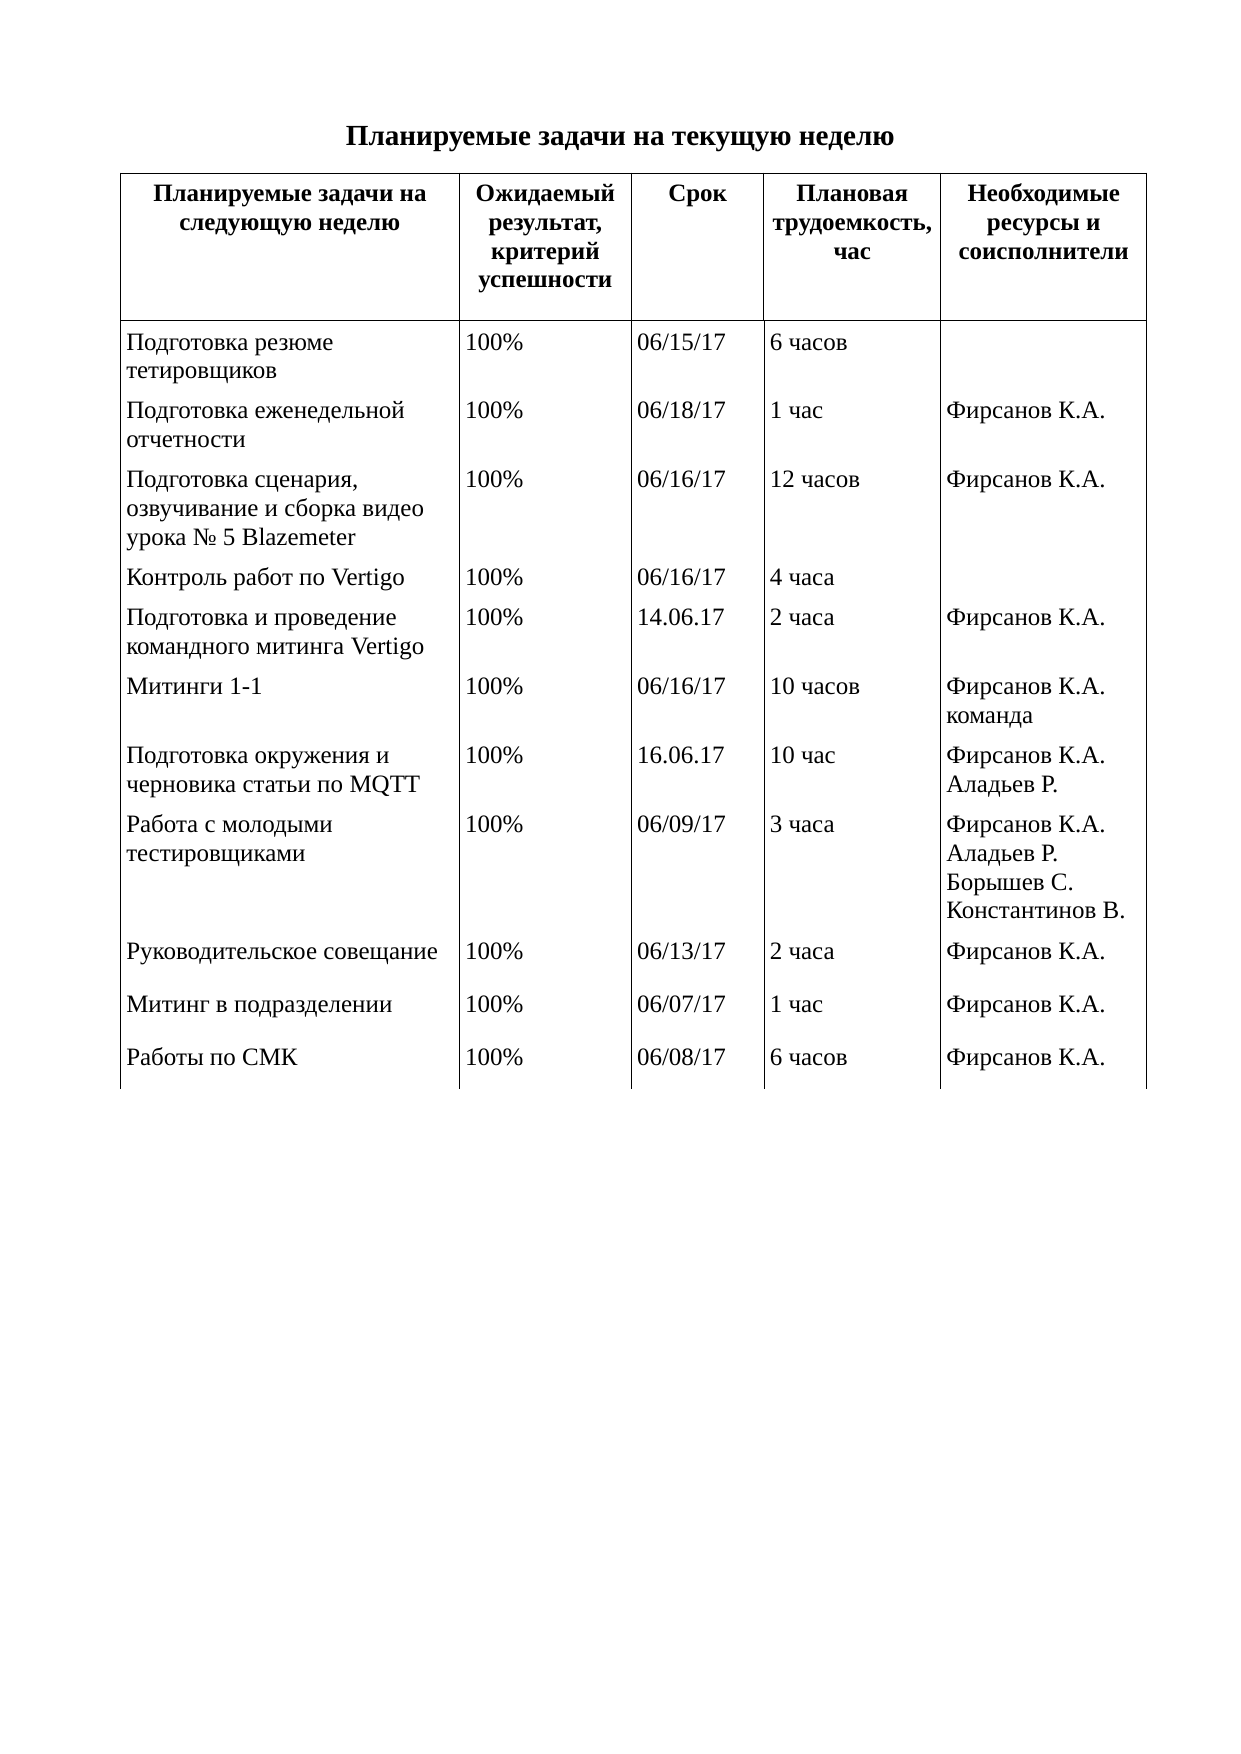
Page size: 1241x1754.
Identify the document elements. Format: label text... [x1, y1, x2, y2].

table_cell Работа с молодыми тестировщиками [121, 804, 459, 930]
table_cell Подготовка окружения и черновика статьи по MQTT [121, 735, 459, 804]
table_cell Фирсанов К.А. [941, 1036, 1146, 1089]
text Планируемые задачи на текущую неделю [118, 118, 1122, 152]
table_cell Контроль работ по Vertigo [121, 557, 459, 597]
table_cell 16.06.17 [632, 735, 764, 804]
table_cell 100% [460, 735, 631, 804]
table_cell Подготовка сценария, озвучивание и сборка видео урока № 5 Blazemeter [121, 459, 459, 557]
table_cell 100% [460, 930, 631, 983]
table_cell 1 час [765, 983, 940, 1036]
table_header Срок [632, 174, 763, 320]
table_cell 18.06.17 [632, 390, 764, 459]
table_header Планируемые задачи на следующую неделю [121, 174, 459, 320]
table_cell 08.06.17 [632, 1036, 764, 1089]
table_cell 3 часа [765, 804, 940, 930]
table_cell Руководительское совещание [121, 930, 459, 983]
table_cell 16.06.17 [632, 557, 764, 597]
table_cell Работы по СМК [121, 1036, 459, 1089]
table_cell 13.06.17 [632, 930, 764, 983]
table_cell 2 часа [765, 597, 940, 666]
table_cell Фирсанов К.А. [941, 597, 1146, 666]
table_cell Фирсанов К.А. команда [941, 666, 1146, 735]
table_cell Митинги 1-1 [121, 666, 459, 735]
table_cell Подготовка еженедельной отчетности [121, 390, 459, 459]
table_cell 100% [460, 390, 631, 459]
table_cell 14.06.17 [632, 597, 764, 666]
table_cell Фирсанов К.А. [941, 983, 1146, 1036]
table_cell 100% [460, 666, 631, 735]
table_cell 4 часа [765, 557, 940, 597]
table_cell 6 часов [765, 321, 940, 390]
table_cell [941, 557, 1146, 597]
table_cell 10 часов [765, 666, 940, 735]
table_cell Фирсанов К.А. [941, 459, 1146, 557]
table_cell 100% [460, 804, 631, 930]
table_cell 10 час [765, 735, 940, 804]
table_cell 100% [460, 983, 631, 1036]
table_cell 12 часов [765, 459, 940, 557]
table_cell 1 час [765, 390, 940, 459]
table_cell Подготовка и проведение командного митинга Vertigo [121, 597, 459, 666]
table_cell 09.06.17 [632, 804, 764, 930]
table_cell Фирсанов К.А. [941, 930, 1146, 983]
table_cell 16.06.17 [632, 666, 764, 735]
table_cell 15.06.17 [632, 321, 764, 390]
table_cell Фирсанов К.А. [941, 390, 1146, 459]
table_cell 6 часов [765, 1036, 940, 1089]
table_cell Подготовка резюме тетировщиков [121, 321, 459, 390]
table_cell 100% [460, 459, 631, 557]
table_cell Фирсанов К.А. Аладьев Р. Борышев С. Константинов В. [941, 804, 1146, 930]
table_header Необходимые ресурсы и соисполнители [941, 174, 1146, 320]
table_cell 2 часа [765, 930, 940, 983]
table_cell 100% [460, 1036, 631, 1089]
table_cell 07.06.17 [632, 983, 764, 1036]
table_cell 100% [460, 557, 631, 597]
table_cell Митинг в подразделении [121, 983, 459, 1036]
table_cell 100% [460, 321, 631, 390]
table_cell [941, 321, 1146, 390]
table_header Плановая трудоемкость, час [764, 174, 940, 320]
table_header Ожидаемый результат, критерий успешности [460, 174, 631, 320]
table_cell 100% [460, 597, 631, 666]
table_cell 16.06.17 [632, 459, 764, 557]
table_cell Фирсанов К.А. Аладьев Р. [941, 735, 1146, 804]
